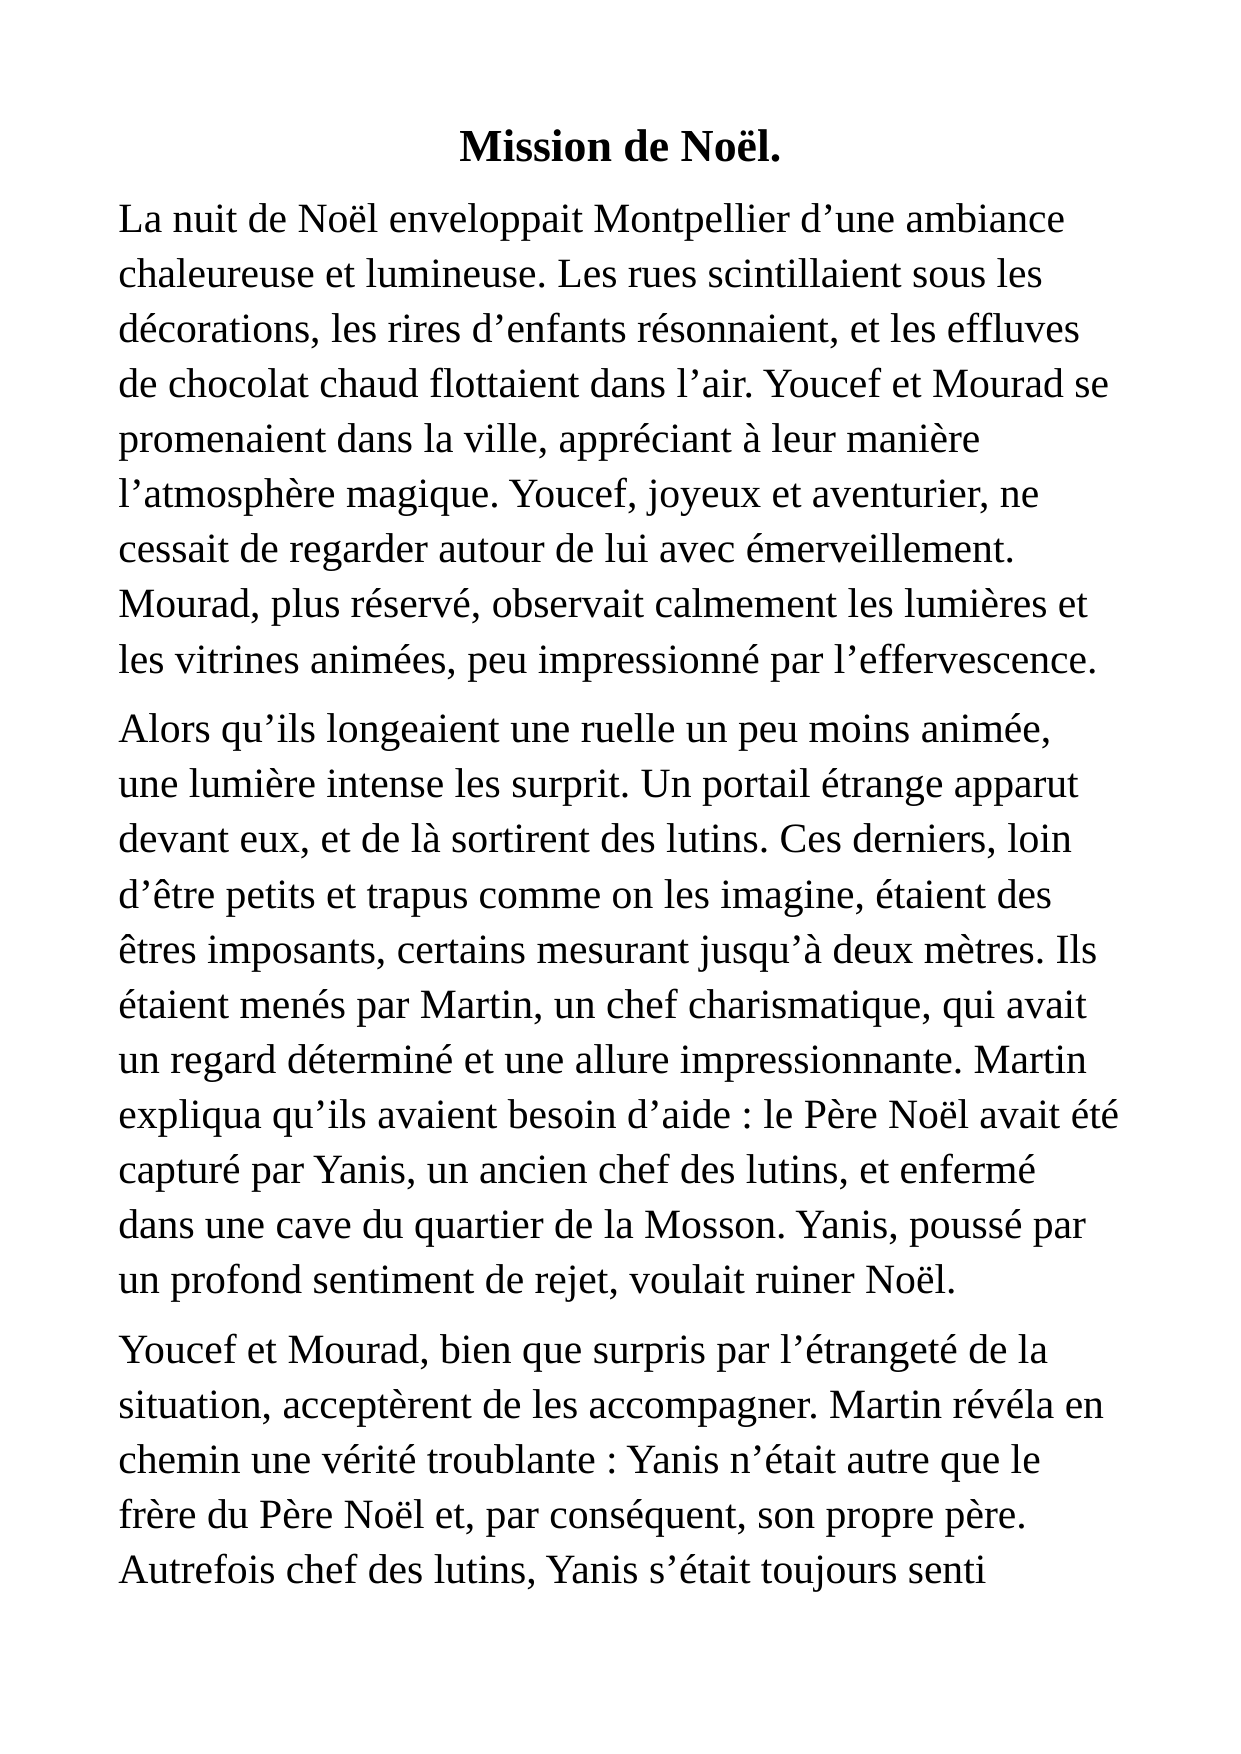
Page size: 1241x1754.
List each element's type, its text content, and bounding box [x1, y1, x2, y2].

text La nuit de Noël enveloppait Montpellier d’une ambiance chaleureuse et lumineuse. Les rues scintillaient sous les décorations, les rires d’enfants résonnaient, et les effluves de chocolat chaud flottaient dans l’air. Youcef et Mourad se promenaient dans la ville, appréciant à leur manière l’atmosphère magique. Youcef, joyeux et aventurier, ne cessait de regarder autour de lui avec émerveillement. Mourad, plus réservé, observait calmement les lumières et les vitrines animées, peu impressionné par l’effervescence. [118, 193, 1122, 682]
text Alors qu’ils longeaient une ruelle un peu moins animée, une lumière intense les surprit. Un portail étrange apparut devant eux, et de là sortirent des lutins. Ces derniers, loin d’être petits et trapus comme on les imagine, étaient des êtres imposants, certains mesurant jusqu’à deux mètres. Ils étaient menés par Martin, un chef charismatique, qui avait un regard déterminé et une allure impressionnante. Martin expliqua qu’ils avaient besoin d’aide : le Père Noël avait été capturé par Yanis, un ancien chef des lutins, et enfermé dans une cave du quartier de la Mosson. Yanis, poussé par un profond sentiment de rejet, voulait ruiner Noël. [118, 704, 1122, 1303]
text Mission de Noël. [118, 118, 1122, 171]
text Youcef et Mourad, bien que surpris par l’étrangeté de la situation, acceptèrent de les accompagner. Martin révéla en chemin une vérité troublante : Yanis n’était autre que le frère du Père Noël et, par conséquent, son propre père. Autrefois chef des lutins, Yanis s’était toujours senti [118, 1324, 1122, 1593]
